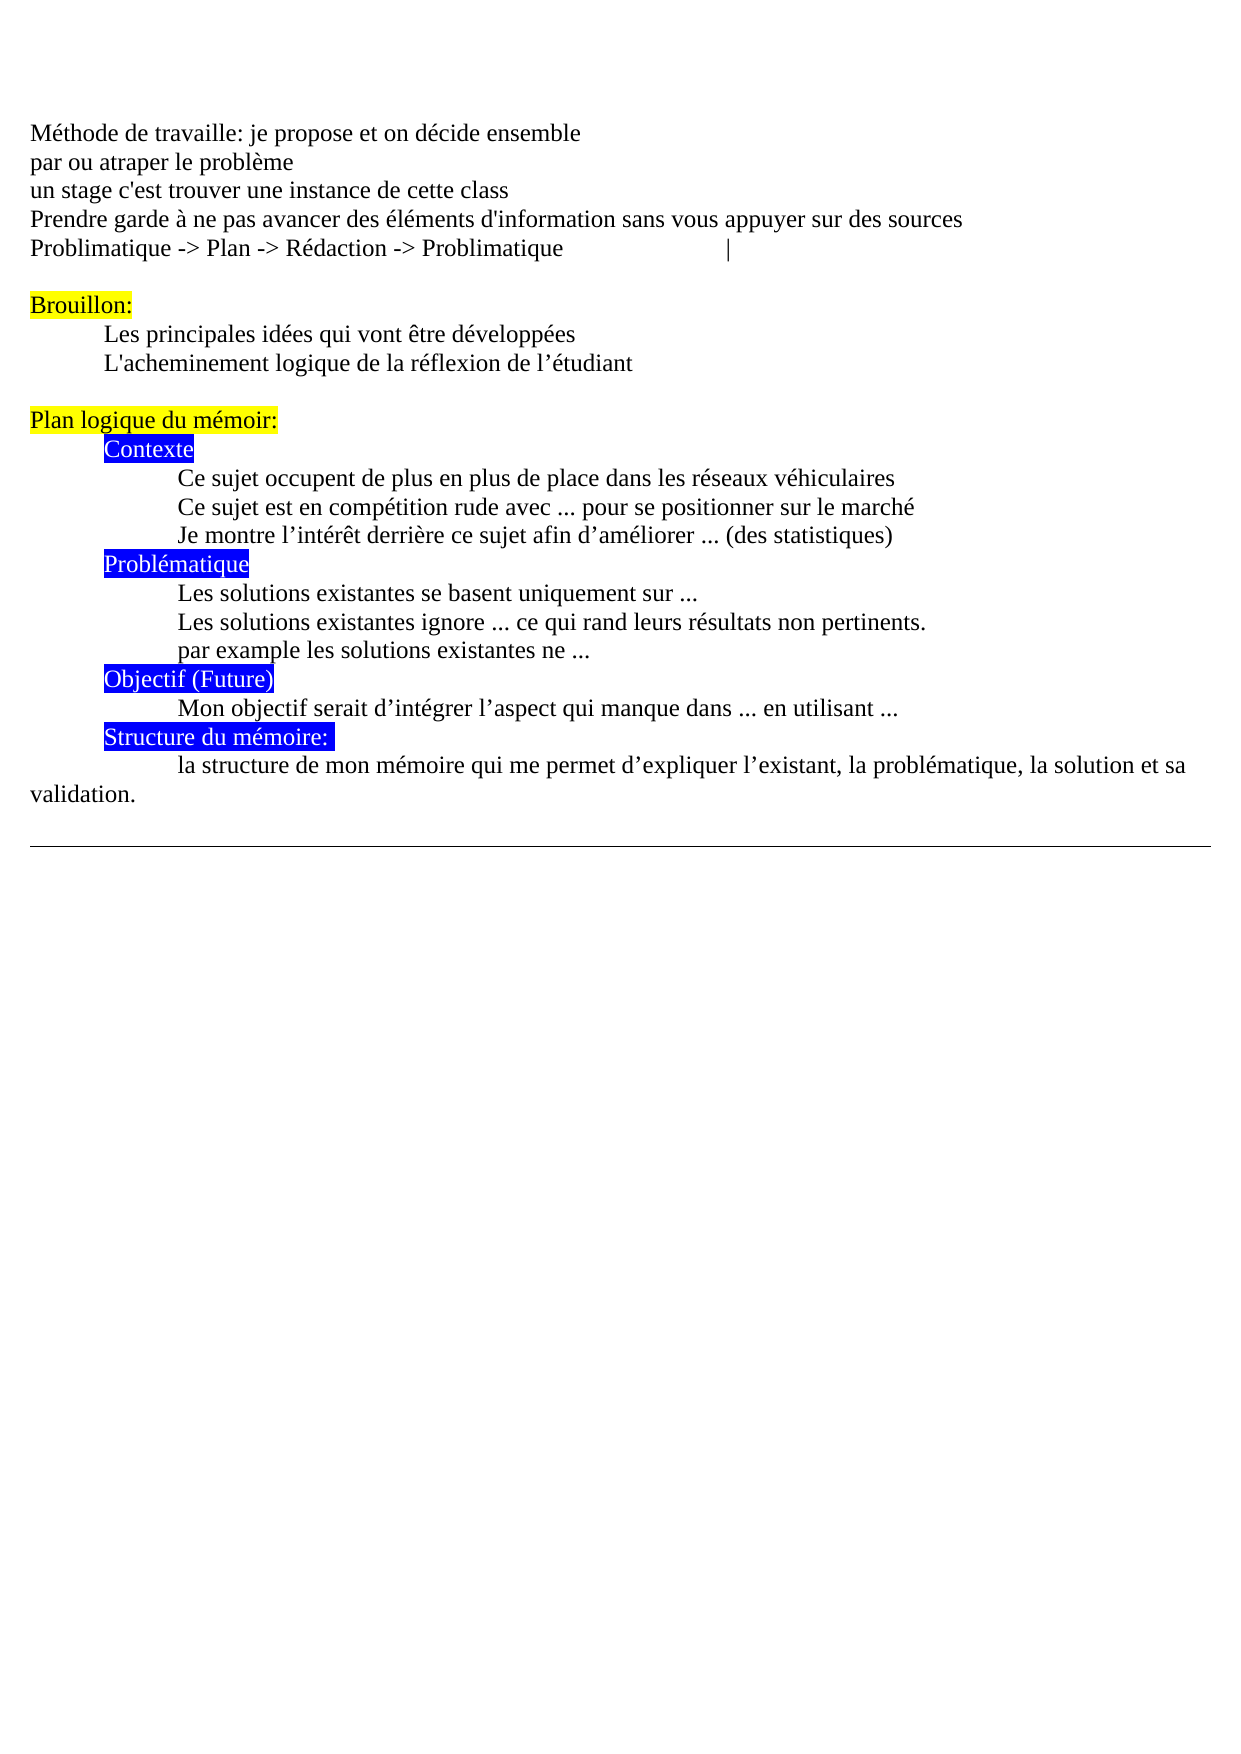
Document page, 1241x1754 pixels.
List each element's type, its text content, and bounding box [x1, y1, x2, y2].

text par ou atraper le problème [30, 147, 1211, 176]
text Problimatique -> Plan -> Rédaction -> Problimatique | [30, 233, 1211, 262]
text Les solutions existantes se basent uniquement sur ... [30, 578, 1211, 607]
text Brouillon: [30, 291, 1211, 319]
text Objectif (Future) [30, 664, 1211, 693]
text Problématique [30, 549, 1211, 578]
text Je montre l’intérêt derrière ce sujet afin d’améliorer ... (des statistiques) [30, 521, 1211, 549]
text Les solutions existantes ignore ... ce qui rand leurs résultats non pertinents. [30, 607, 1211, 636]
text L'acheminement logique de la réflexion de l’étudiant [30, 348, 1211, 377]
text un stage c'est trouver une instance de cette class [30, 176, 1211, 204]
text Les principales idées qui vont être développées [30, 319, 1211, 348]
text Prendre garde à ne pas avancer des éléments d'information sans vous appuyer sur des sources [30, 204, 1211, 233]
text Contexte [30, 434, 1211, 463]
text par example les solutions existantes ne ... [30, 636, 1211, 664]
text Plan logique du mémoir: [30, 406, 1211, 434]
text Ce sujet occupent de plus en plus de place dans les réseaux véhiculaires [30, 463, 1211, 492]
text la structure de mon mémoire qui me permet d’expliquer l’existant, la problématique, la solution et sa validation. [30, 751, 1211, 808]
text Ce sujet est en compétition rude avec ... pour se positionner sur le marché [30, 492, 1211, 521]
text Méthode de travaille: je propose et on décide ensemble [30, 118, 1211, 147]
text Mon objectif serait d’intégrer l’aspect qui manque dans ... en utilisant ... [30, 693, 1211, 722]
text Structure du mémoire: [30, 722, 1211, 751]
